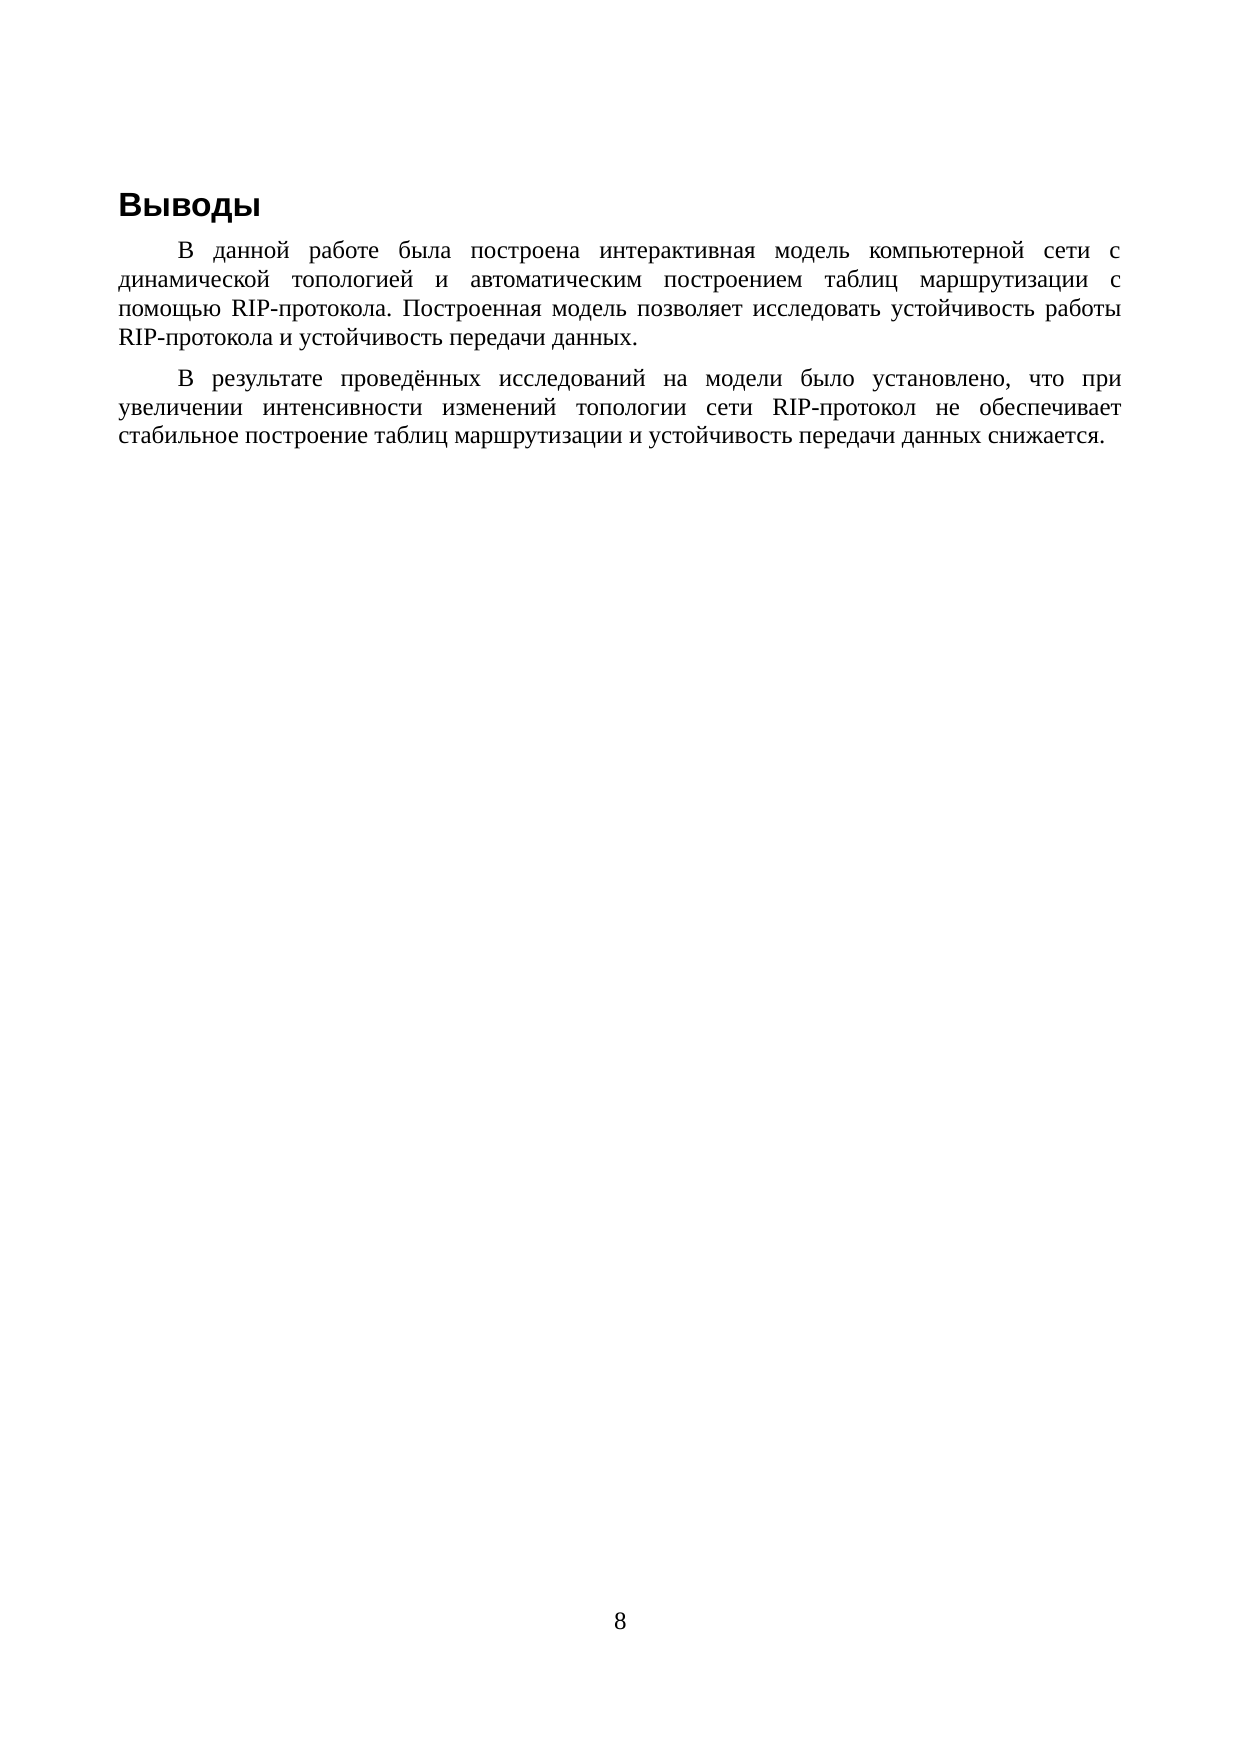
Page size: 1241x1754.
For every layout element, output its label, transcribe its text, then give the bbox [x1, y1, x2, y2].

text В результате проведённых исследований на модели было установлено, что при увеличении интенсивности изменений топологии сети RIP-протокол не обеспечивает стабильное построение таблиц маршрутизации и устойчивость передачи данных снижается. [118, 363, 1122, 449]
subtitle Выводы [118, 184, 1122, 223]
text В данной работе была построена интерактивная модель компьютерной сети с динамической топологией и автоматическим построением таблиц маршрутизации с помощью RIP-протокола. Построенная модель позволяет исследовать устойчивость работы RIP-протокола и устойчивость передачи данных. [118, 236, 1122, 351]
